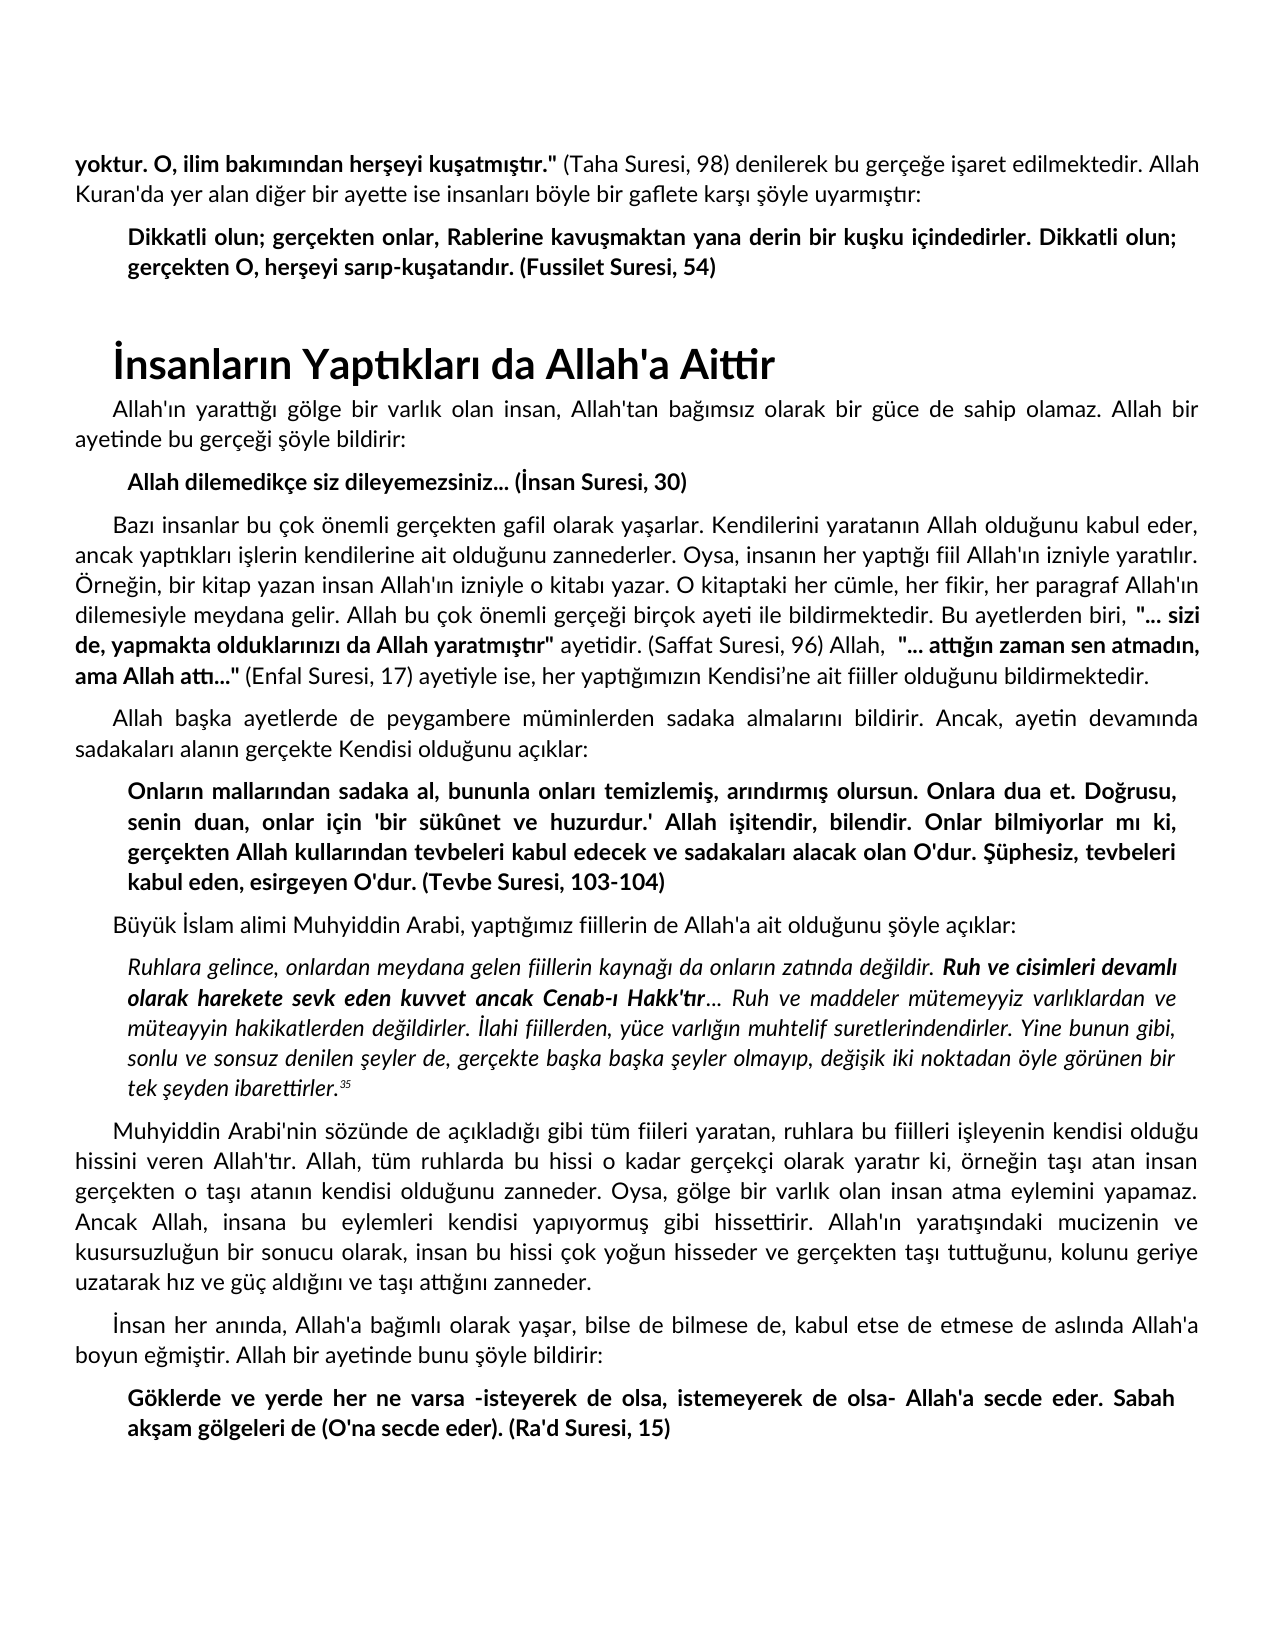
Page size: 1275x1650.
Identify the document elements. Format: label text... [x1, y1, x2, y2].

text Allah'ın yarattığı gölge bir varlık olan insan, Allah'tan bağımsız olarak bir güce de sahip olamaz. Allah bir ayetinde bu gerçeği şöyle bildirir: [75, 395, 1200, 452]
text Onların mallarından sadaka al, bununla onları temizlemiş, arındırmış olursun. Onlara dua et. Doğrusu, senin duan, onlar için 'bir sükûnet ve huzurdur.' Allah işitendir, bilendir. Onlar bilmiyorlar mı ki, gerçekten Allah kullarından tevbeleri kabul edecek ve sadakaları alacak olan O'dur. Şüphesiz, tevbeleri kabul eden, esirgeyen O'dur. (Tevbe Suresi, 103-104) [127, 777, 1177, 895]
text Göklerde ve yerde her ne varsa -isteyerek de olsa, istemeyerek de olsa- Allah'a secde eder. Sabah akşam gölgeleri de (O'na secde eder). (Ra'd Suresi, 15) [127, 1383, 1177, 1441]
text Ruhlara gelince, onlardan meydana gelen fiillerin kaynağı da onların zatında değildir. Ruh ve cisimleri devamlı olarak harekete sevk eden kuvvet ancak Cenab-ı Hakk'tır... Ruh ve maddeler mütemeyyiz varlıklardan ve müteayyin hakikatlerden değildirler. İlahi fiillerden, yüce varlığın muhtelif suretlerindendirler. Yine bunun gibi, sonlu ve sonsuz denilen şeyler de, gerçekte başka başka şeyler olmayıp, değişik iki noktadan öyle görünen bir tek şeyden ibarettirler.35 [127, 953, 1177, 1101]
text Allah dilemedikçe siz dileyemezsiniz... (İnsan Suresi, 30) [127, 468, 1177, 495]
subtitle İnsanların Yaptıkları da Allah'a Aittir [112, 338, 1200, 388]
text Büyük İslam alimi Muhyiddin Arabi, yaptığımız fiillerin de Allah'a ait olduğunu şöyle açıklar: [75, 910, 1200, 938]
text yoktur. O, ilim bakımından herşeyi kuşatmıştır." (Taha Suresi, 98) denilerek bu gerçeğe işaret edilmektedir. Allah Kuran'da yer alan diğer bir ayette ise insanları böyle bir gaflete karşı şöyle uyarmıştır: [75, 150, 1200, 208]
text İnsan her anında, Allah'a bağımlı olarak yaşar, bilse de bilmese de, kabul etse de etmese de aslında Allah'a boyun eğmiştir. Allah bir ayetinde bunu şöyle bildirir: [75, 1310, 1200, 1368]
text Dikkatli olun; gerçekten onlar, Rablerine kavuşmaktan yana derin bir kuşku içindedirler. Dikkatli olun; gerçekten O, herşeyi sarıp-kuşatandır. (Fussilet Suresi, 54) [127, 223, 1177, 281]
text Allah başka ayetlerde de peygambere müminlerden sadaka almalarını bildirir. Ancak, ayetin devamında sadakaları alanın gerçekte Kendisi olduğunu açıklar: [75, 704, 1200, 762]
text Bazı insanlar bu çok önemli gerçekten gafil olarak yaşarlar. Kendilerini yaratanın Allah olduğunu kabul eder, ancak yaptıkları işlerin kendilerine ait olduğunu zannederler. Oysa, insanın her yaptığı fiil Allah'ın izniyle yaratılır. Örneğin, bir kitap yazan insan Allah'ın izniyle o kitabı yazar. O kitaptaki her cümle, her fikir, her paragraf Allah'ın dilemesiyle meydana gelir. Allah bu çok önemli gerçeği birçok ayeti ile bildirmektedir. Bu ayetlerden biri, "... sizi de, yapmakta olduklarınızı da Allah yaratmıştır" ayetidir. (Saffat Suresi, 96) Allah, "... attığın zaman sen atmadın, ama Allah attı..." (Enfal Suresi, 17) ayetiyle ise, her yaptığımızın Kendisi’ne ait fiiller olduğunu bildirmektedir. [75, 510, 1200, 689]
text Muhyiddin Arabi'nin sözünde de açıkladığı gibi tüm fiileri yaratan, ruhlara bu fiilleri işleyenin kendisi olduğu hissini veren Allah'tır. Allah, tüm ruhlarda bu hissi o kadar gerçekçi olarak yaratır ki, örneğin taşı atan insan gerçekten o taşı atanın kendisi olduğunu zanneder. Oysa, gölge bir varlık olan insan atma eylemini yapamaz. Ancak Allah, insana bu eylemleri kendisi yapıyormuş gibi hissettirir. Allah'ın yaratışındaki mucizenin ve kusursuzluğun bir sonucu olarak, insan bu hissi çok yoğun hisseder ve gerçekten taşı tuttuğunu, kolunu geriye uzatarak hız ve güç aldığını ve taşı attığını zanneder. [75, 1117, 1200, 1295]
